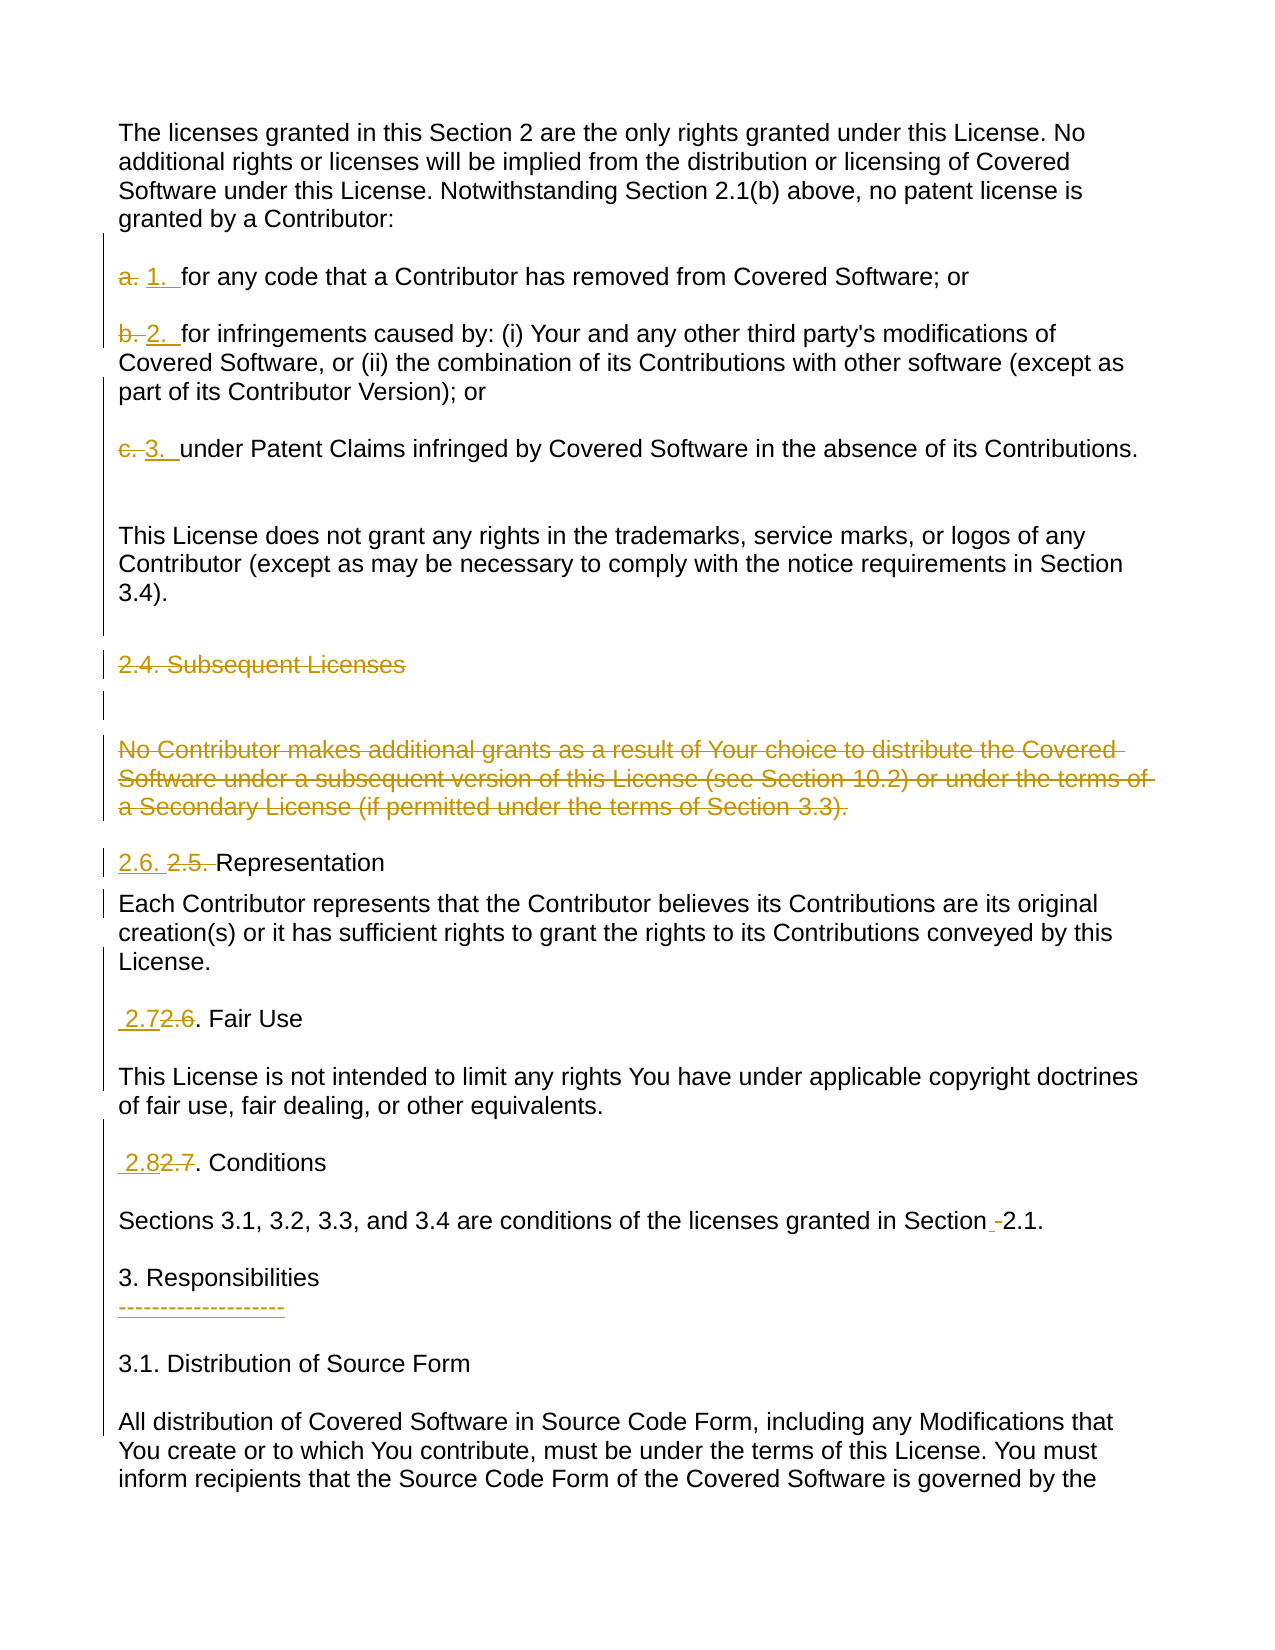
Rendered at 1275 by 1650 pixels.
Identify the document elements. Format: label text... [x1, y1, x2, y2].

text -------------------- [118, 1292, 1157, 1321]
text License. [118, 947, 1157, 976]
text 1. for any code that a Contributor has removed from Covered Software; or [118, 262, 1157, 291]
text The licenses granted in this Section 2 are the only rights granted under this License. No additional rights or licenses will be implied from the distribution or licensing of Covered Software under this License. Notwithstanding Section 2.1(b) above, no patent license is [118, 118, 1157, 204]
text 3. under Patent Claims infringed by Covered Software in the absence of its Contributions. [118, 406, 1157, 434]
text 2. for infringements caused by: (i) Your and any other third party's modifications of Covered Software, or (ii) the combination of its Contributions with other software (except as part of its Contributor Version); or [118, 319, 1157, 406]
text All distribution of Covered Software in Source Code Form, including any Modifications that You create or to which You contribute, must be under the terms of this License. You must inform recipients that the Source Code Form of the Covered Software is governed by the [118, 1407, 1157, 1493]
text 3.1. Distribution of Source Form [118, 1349, 1157, 1378]
text 2.8. Conditions [118, 1148, 1157, 1177]
text 3. Responsibilities [118, 1263, 1157, 1292]
subtitle 2.6. RepresentationEach Contributor represents that the Contributor believes its Contributions are its original creation(s) or it has sufficient rights to grant the rights to its Contributions conveyed by this [118, 735, 1157, 821]
text granted by a Contributor: [118, 204, 1157, 233]
text Sections 3.1, 3.2, 3.3, and 3.4 are conditions of the licenses granted in Section 2.1. [118, 1206, 1157, 1234]
text 2.7. Fair Use [118, 1004, 1157, 1033]
text This License does not grant any rights in the trademarks, service marks, or logos of any Contributor (except as may be necessary to comply with the notice requirements in Section 3.4). [118, 521, 1157, 607]
text This License is not intended to limit any rights You have under applicable copyright doctrines of fair use, fair dealing, or other equivalents. [118, 1062, 1157, 1119]
